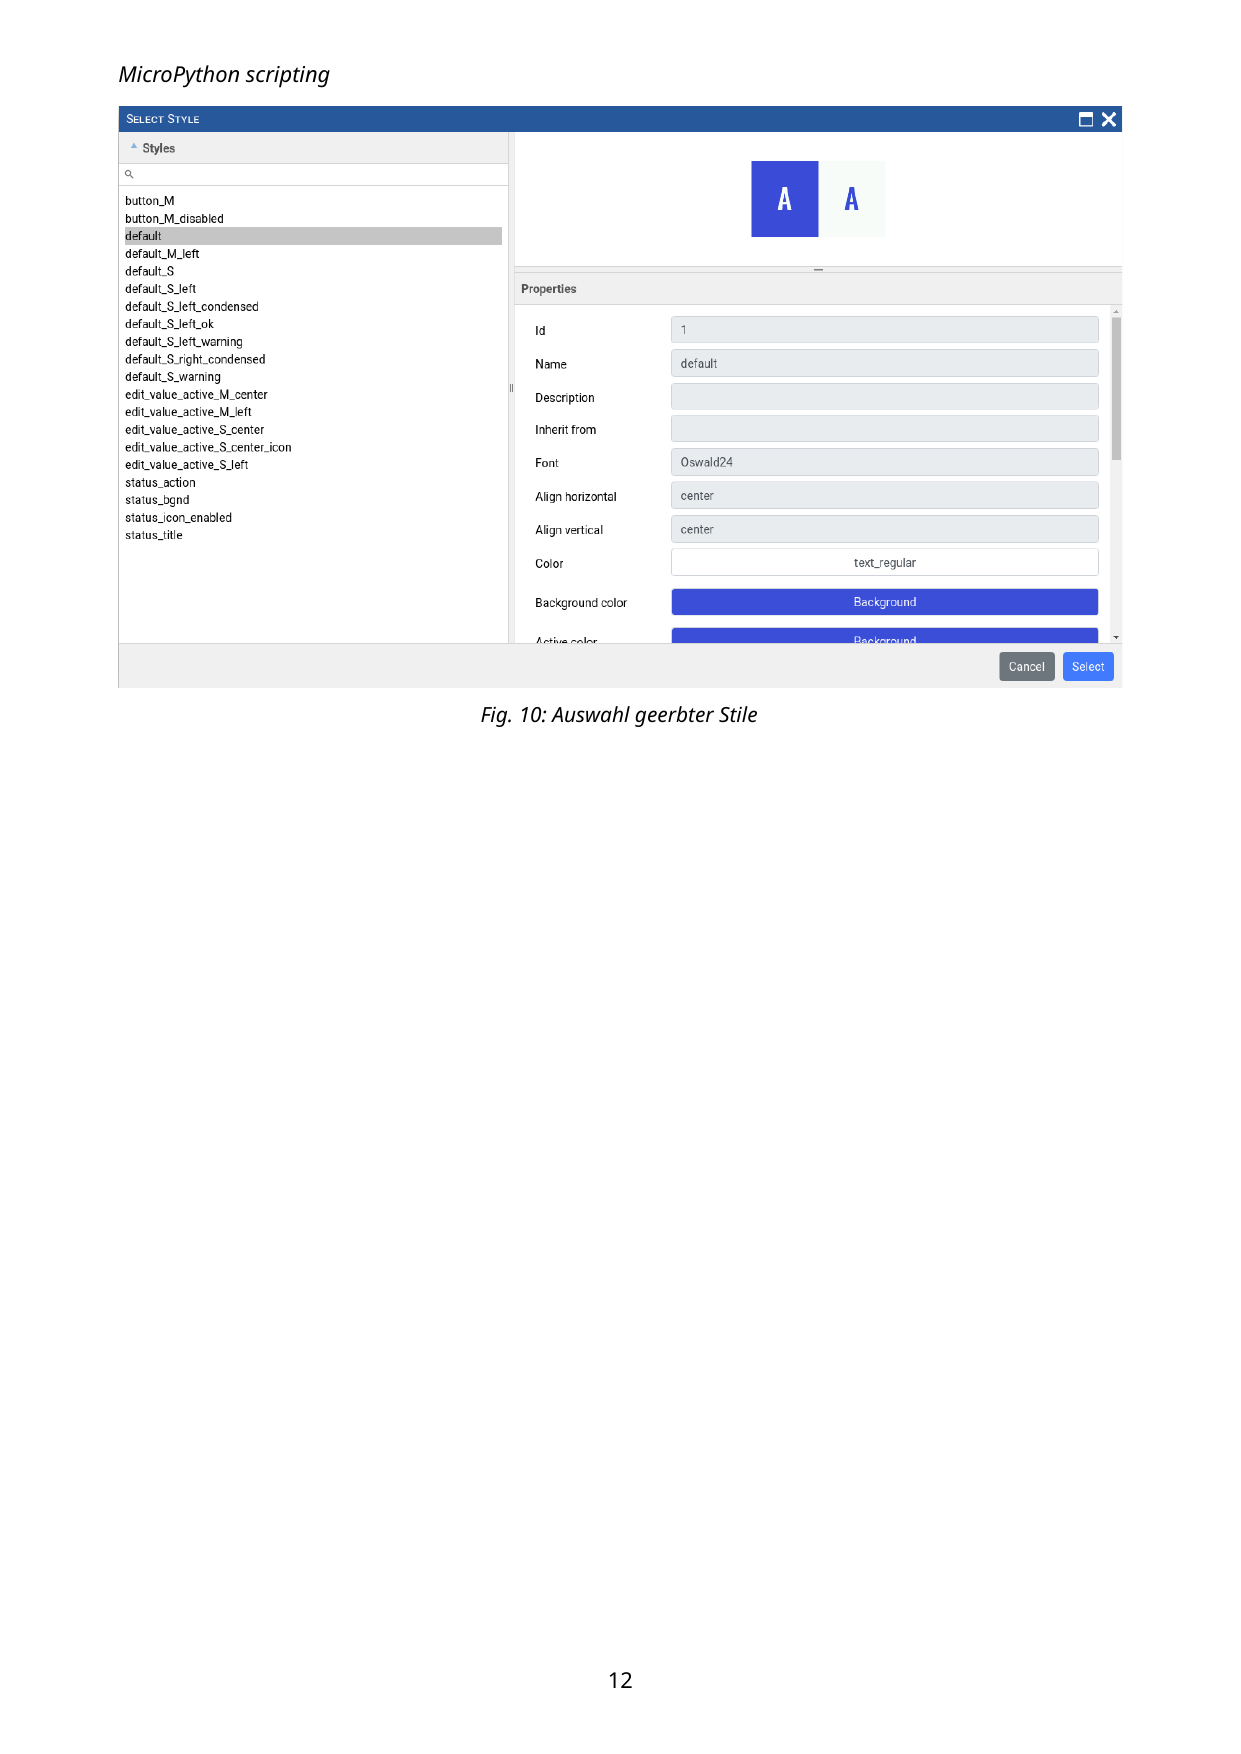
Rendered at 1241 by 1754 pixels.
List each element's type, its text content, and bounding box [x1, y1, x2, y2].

text Fig. 12: Auswahl geerbter Stile [118, 688, 1122, 728]
picture [118, 106, 1123, 688]
